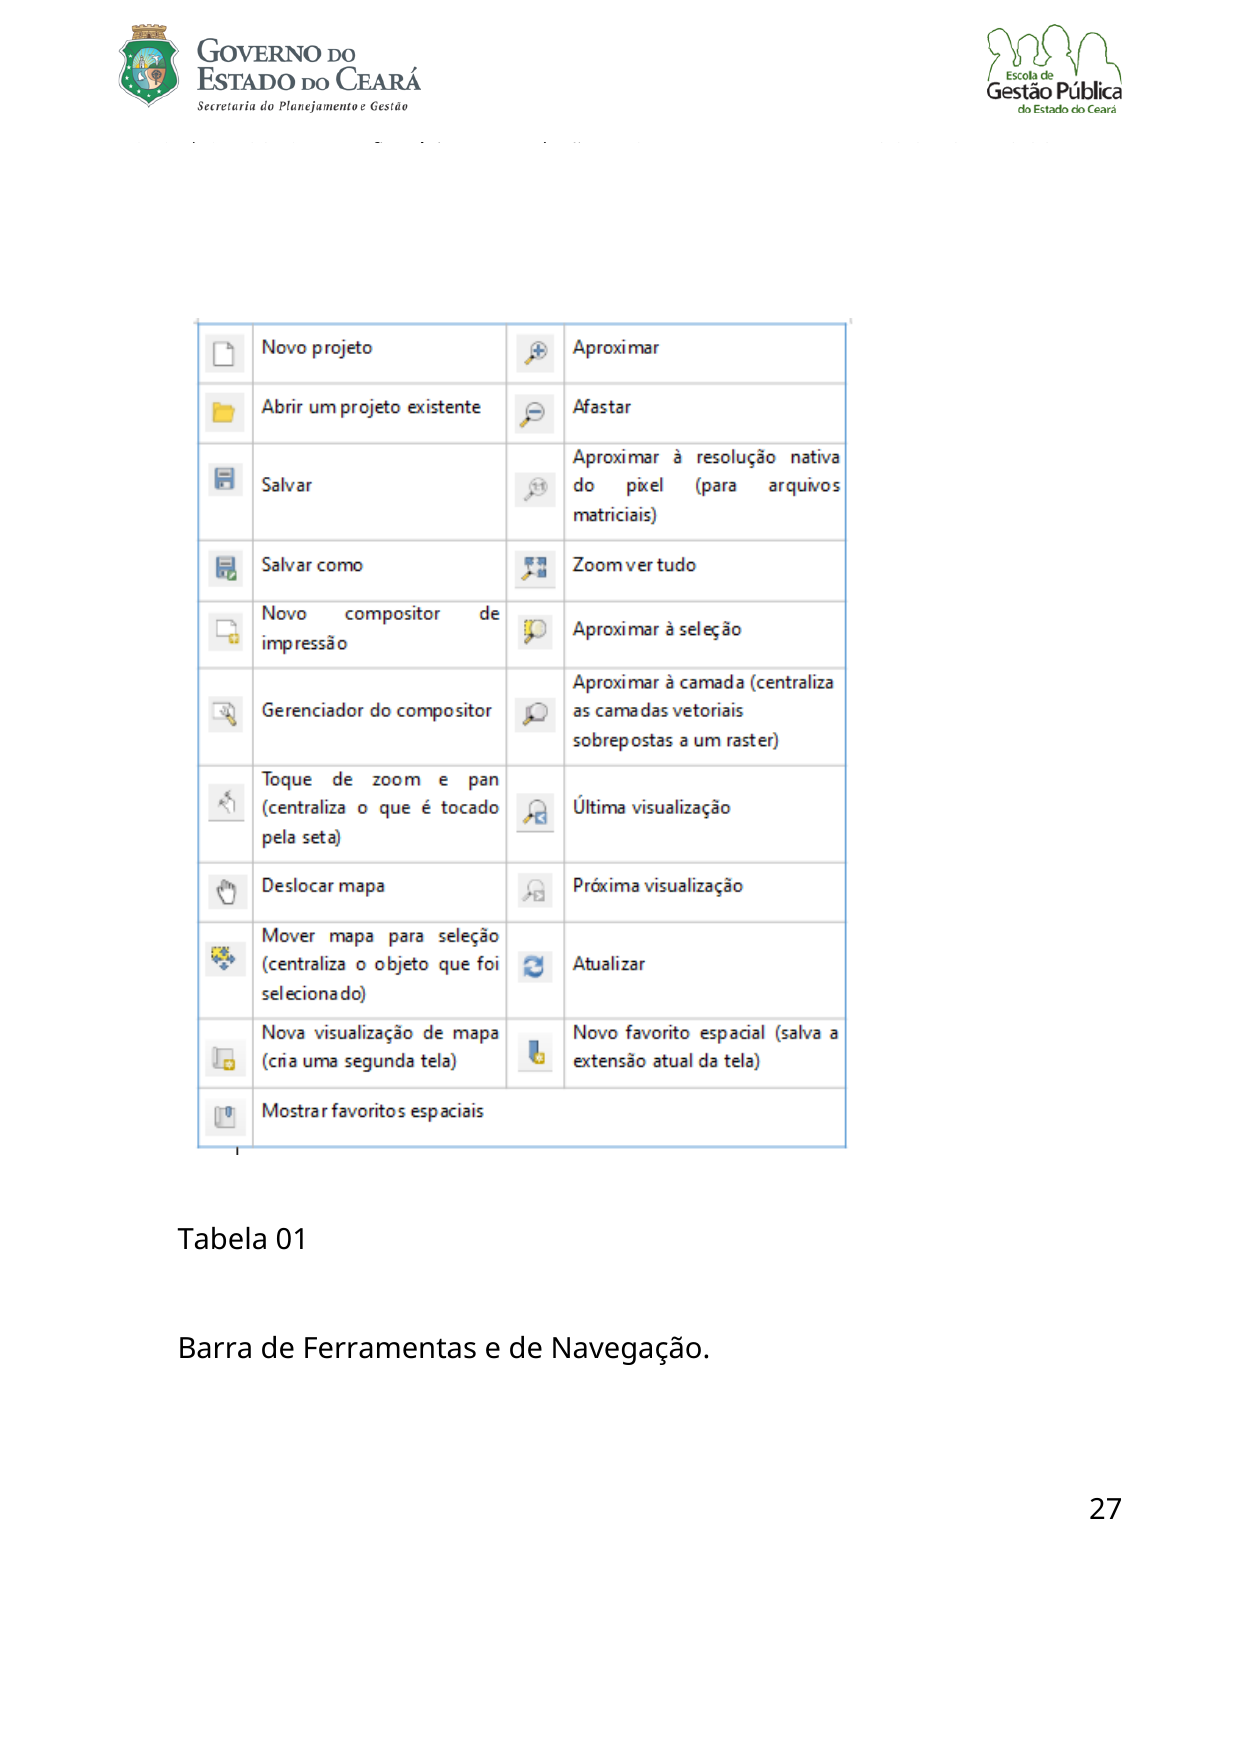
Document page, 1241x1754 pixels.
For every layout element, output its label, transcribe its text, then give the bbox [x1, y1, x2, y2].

picture [193, 318, 853, 1155]
text Tabela 01 [118, 1218, 1122, 1258]
text Barra de Ferramentas e de Navegação. [118, 1327, 1122, 1367]
picture [118, 24, 1122, 113]
